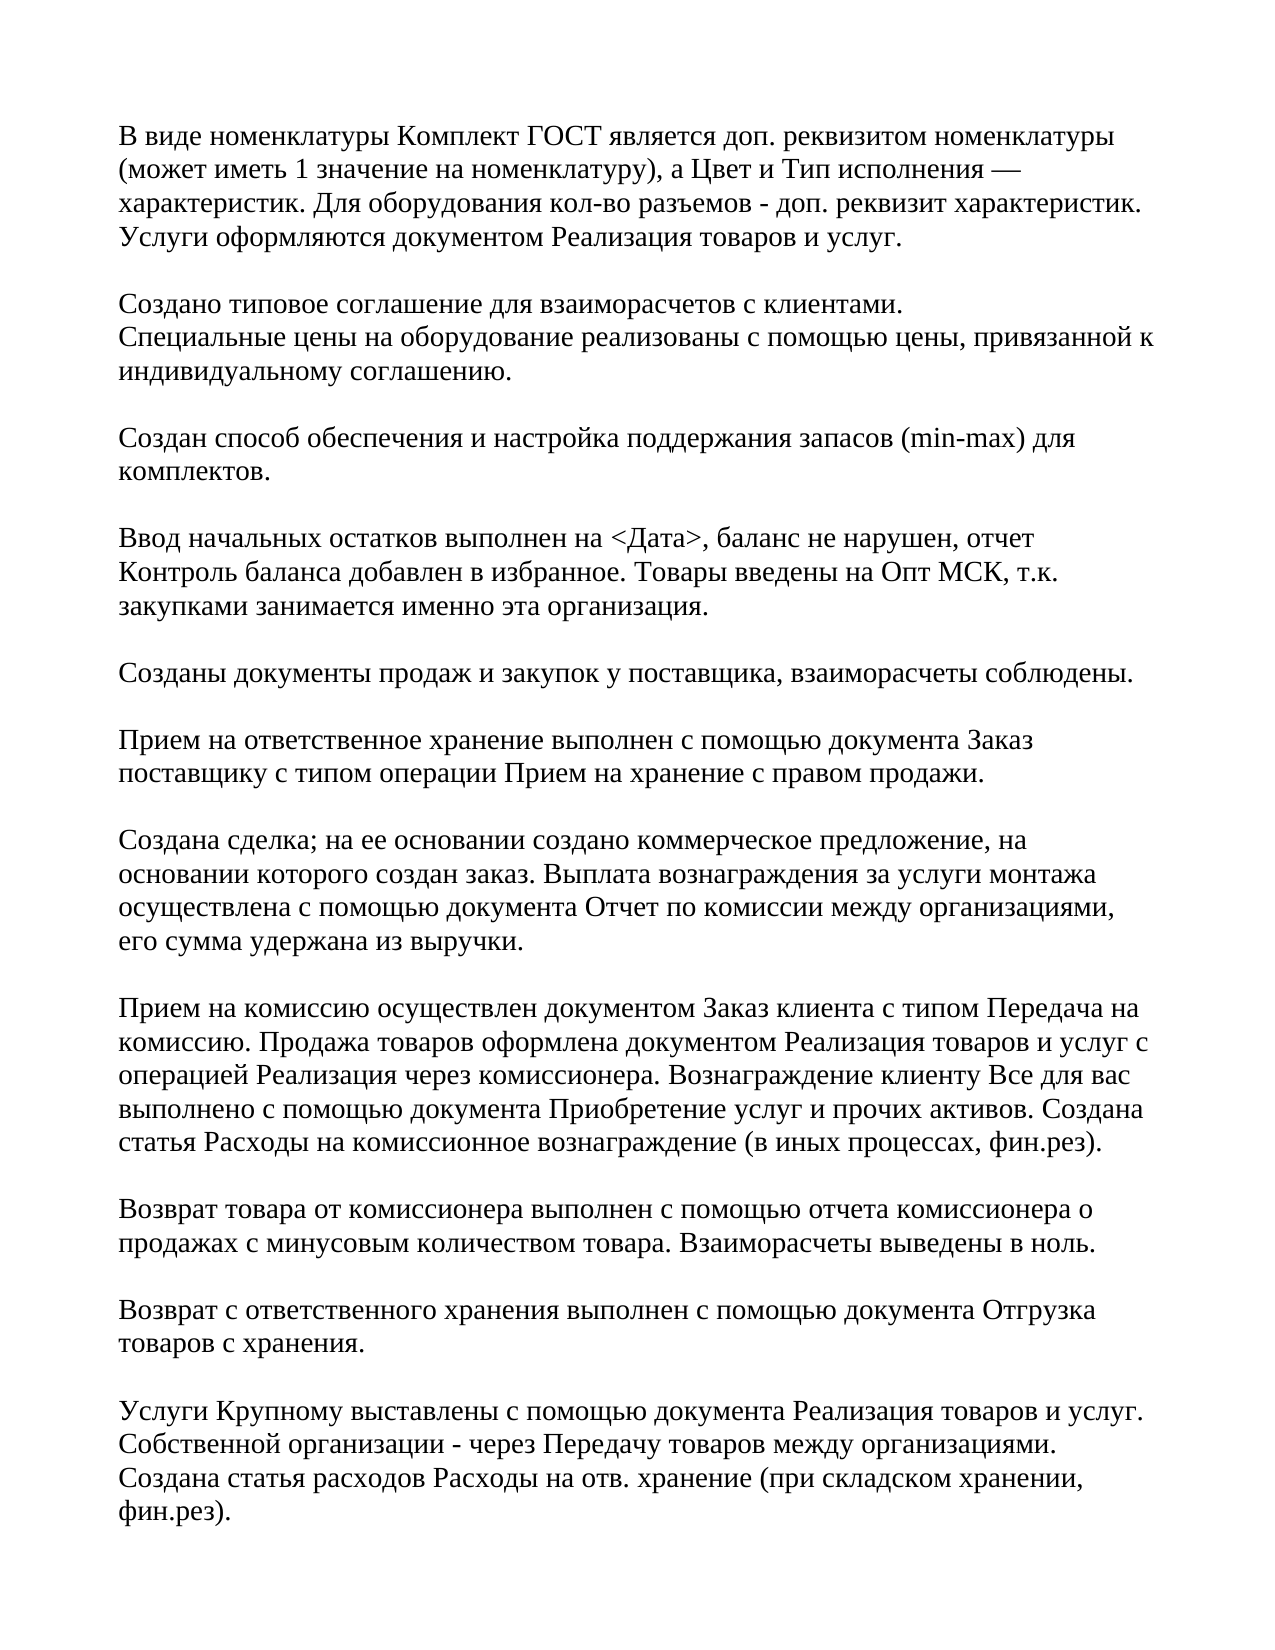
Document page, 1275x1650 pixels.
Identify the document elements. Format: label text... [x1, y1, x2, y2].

text Специальные цены на оборудование реализованы с помощью цены, привязанной к индивидуальному соглашению. [118, 319, 1157, 386]
text В виде номенклатуры Комплект ГОСТ является доп. реквизитом номенклатуры (может иметь 1 значение на номенклатуру), а Цвет и Тип исполнения — характеристик. Для оборудования кол-во разъемов - доп. реквизит характеристик. Услуги оформляются документом Реализация товаров и услуг. [118, 118, 1157, 252]
text Созданы документы продаж и закупок у поставщика, взаиморасчеты соблюдены. [118, 655, 1157, 688]
text Услуги Крупному выставлены с помощью документа Реализация товаров и услуг. Собственной организации - через Передачу товаров между организациями. Создана статья расходов Расходы на отв. хранение (при складском хранении, фин.рез). [118, 1393, 1157, 1527]
text Создано типовое соглашение для взаиморасчетов с клиентами. [118, 286, 1157, 319]
text Прием на ответственное хранение выполнен с помощью документа Заказ поставщику с типом операции Прием на хранение с правом продажи. [118, 722, 1157, 789]
text Прием на комиссию осуществлен документом Заказ клиента с типом Передача на комиссию. Продажа товаров оформлена документом Реализация товаров и услуг с операцией Реализация через комиссионера. Вознаграждение клиенту Все для вас выполнено с помощью документа Приобретение услуг и прочих активов. Создана статья Расходы на комиссионное вознаграждение (в иных процессах, фин.рез). [118, 990, 1157, 1158]
text Создан способ обеспечения и настройка поддержания запасов (min-max) для комплектов. [118, 420, 1157, 487]
text Создана сделка; на ее основании создано коммерческое предложение, на основании которого создан заказ. Выплата вознаграждения за услуги монтажа осуществлена с помощью документа Отчет по комиссии между организациями, его сумма удержана из выручки. [118, 822, 1157, 957]
text Возврат товара от комиссионера выполнен с помощью отчета комиссионера о продажах с минусовым количеством товара. Взаиморасчеты выведены в ноль. [118, 1191, 1157, 1258]
text Ввод начальных остатков выполнен на <Дата>, баланс не нарушен, отчет Контроль баланса добавлен в избранное. Товары введены на Опт МСК, т.к. закупками занимается именно эта организация. [118, 521, 1157, 621]
text Возврат с ответственного хранения выполнен с помощью документа Отгрузка товаров с хранения. [118, 1292, 1157, 1359]
